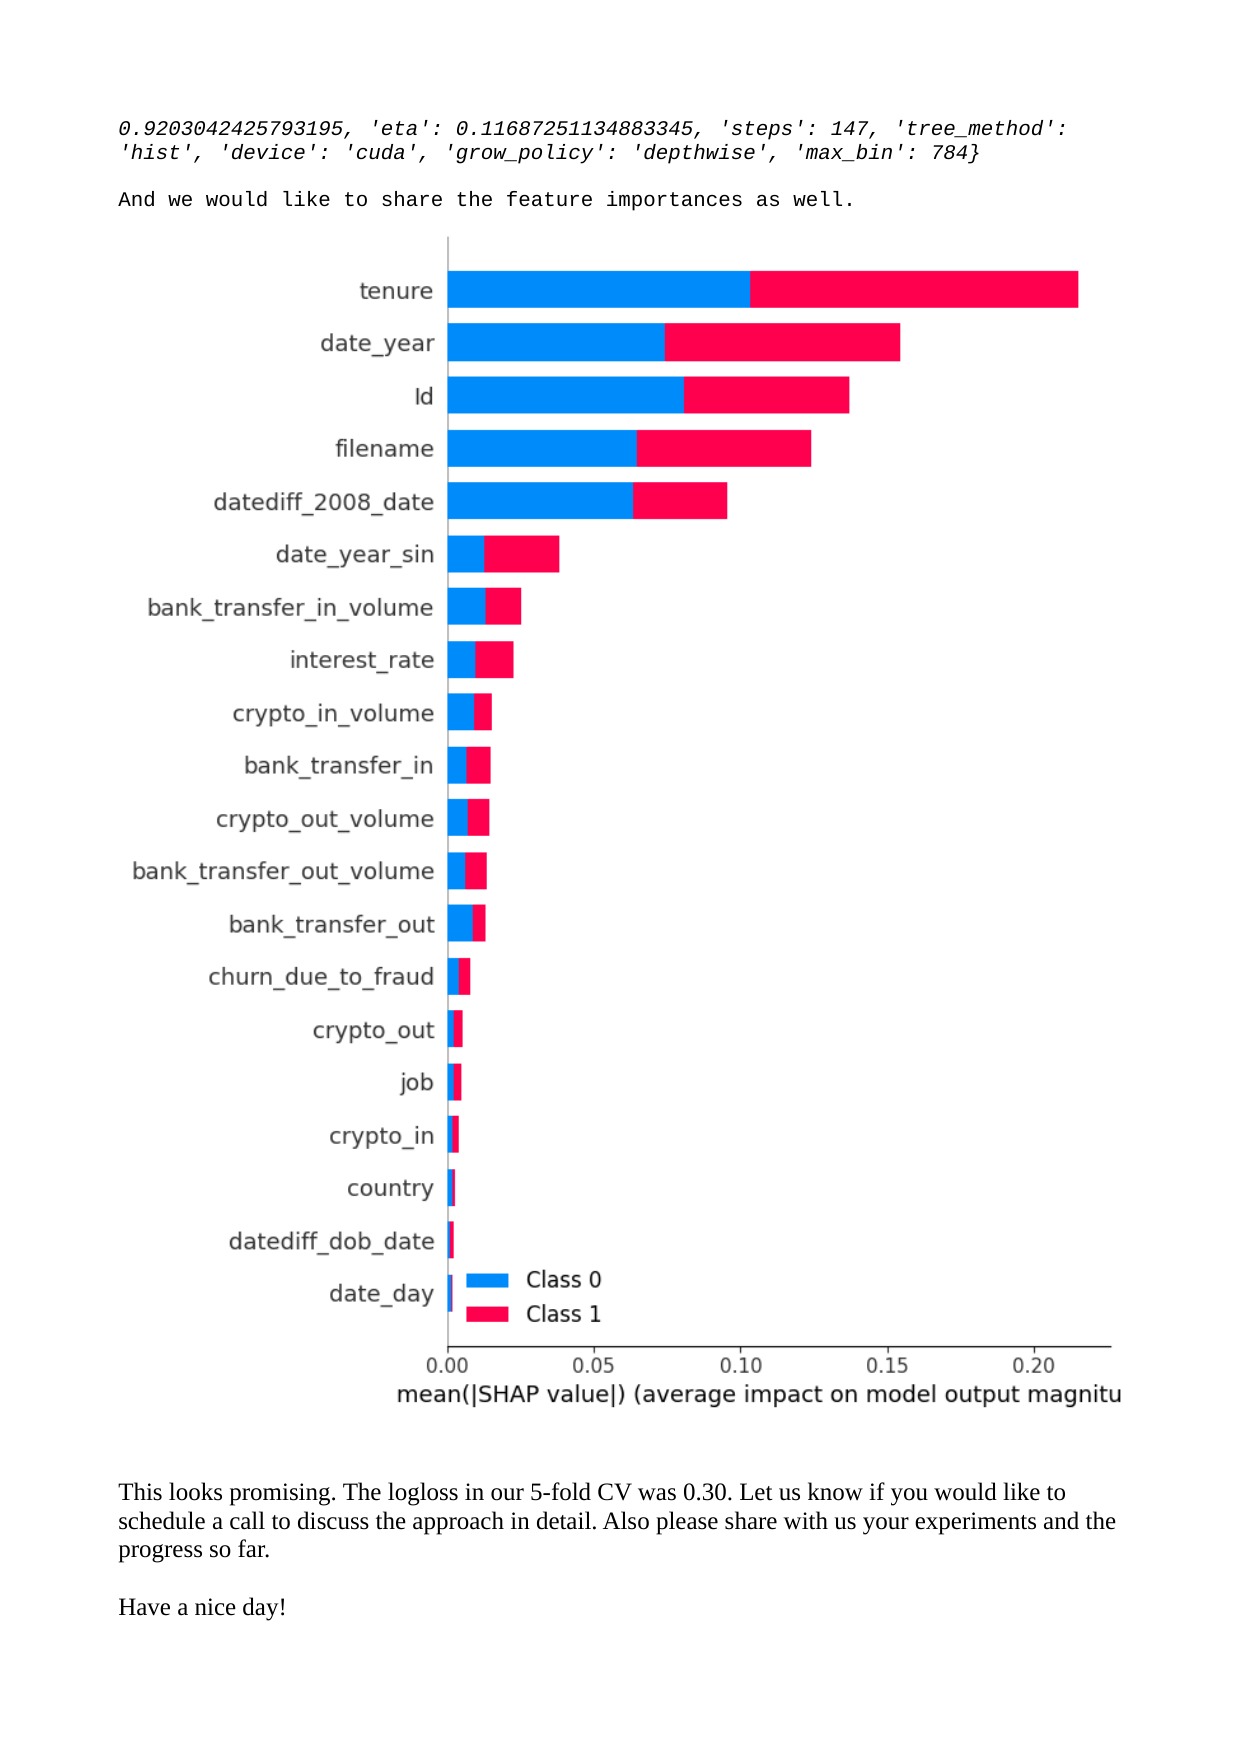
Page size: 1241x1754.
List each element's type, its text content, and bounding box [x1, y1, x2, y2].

picture [118, 225, 1123, 1420]
text 0.9203042425793195, 'eta': 0.11687251134883345, 'steps': 147, 'tree_method': 'hist', 'device': 'cuda', 'grow_policy': 'depthwise', 'max_bin': 784} [118, 118, 1122, 165]
text This looks promising. The logloss in our 5-fold CV was 0.30. Let us know if you would like to schedule a call to discuss the approach in detail. Also please share with us your experiments and the progress so far. [118, 1477, 1122, 1563]
text And we would like to share the feature importances as well. [118, 189, 1122, 213]
text Have a nice day! [118, 1592, 1122, 1621]
